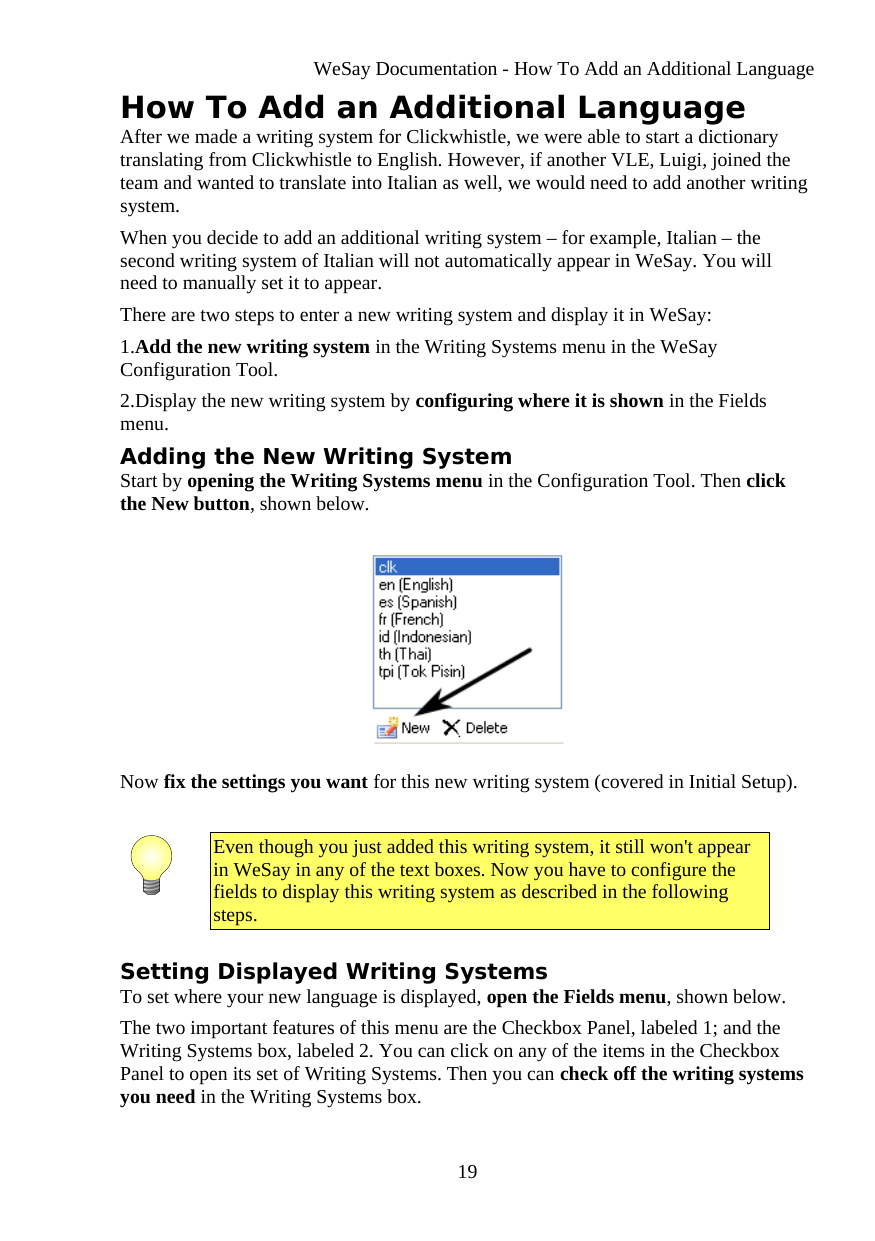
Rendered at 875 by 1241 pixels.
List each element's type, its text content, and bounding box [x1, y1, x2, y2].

list Display the new writing system by configuring where it is shown in the Fields menu. [120, 389, 814, 435]
text To set where your new language is displayed, open the Fields menu, shown below. [120, 984, 814, 1007]
text Start by opening the Writing Systems menu in the Configuration Tool. Then click the New button, shown below. [120, 469, 814, 515]
picture [366, 546, 569, 748]
text There are two steps to enter a new writing system and display it in WeSay: [120, 303, 814, 326]
subtitle How To Add an Additional Language [120, 90, 814, 126]
subtitle Adding the New Writing System [120, 444, 814, 469]
subtitle Setting Displayed Writing Systems [120, 959, 814, 984]
text After we made a writing system for Clickwhistle, we were able to start a dictionary translating from Clickwhistle to English. However, if another VLE, Luigi, joined the team and wanted to translate into Italian as well, we would need to add another writing system. [120, 126, 814, 217]
text Now fix the settings you want for this new writing system (covered in Initial Setup). [120, 524, 814, 793]
text Even though you just added this writing system, it still won't appear in WeSay in any of the text boxes. Now you have to configure the fields to display this writing system as described in the following steps. [211, 833, 769, 929]
text When you decide to add an additional writing system – for example, Italian – the second writing system of Italian will not automatically appear in WeSay. You will need to manually set it to appear. [120, 226, 814, 294]
text The two important features of this menu are the Checkbox Panel, labeled 1; and the Writing Systems box, labeled 2. You can click on any of the items in the Checkbox Panel to open its set of Writing Systems. Then you can check off the writing systems you need in the Writing Systems box. [120, 1016, 814, 1108]
picture [120, 835, 181, 895]
list Add the new writing system in the Writing Systems menu in the WeSay Configuration Tool. [120, 335, 814, 381]
